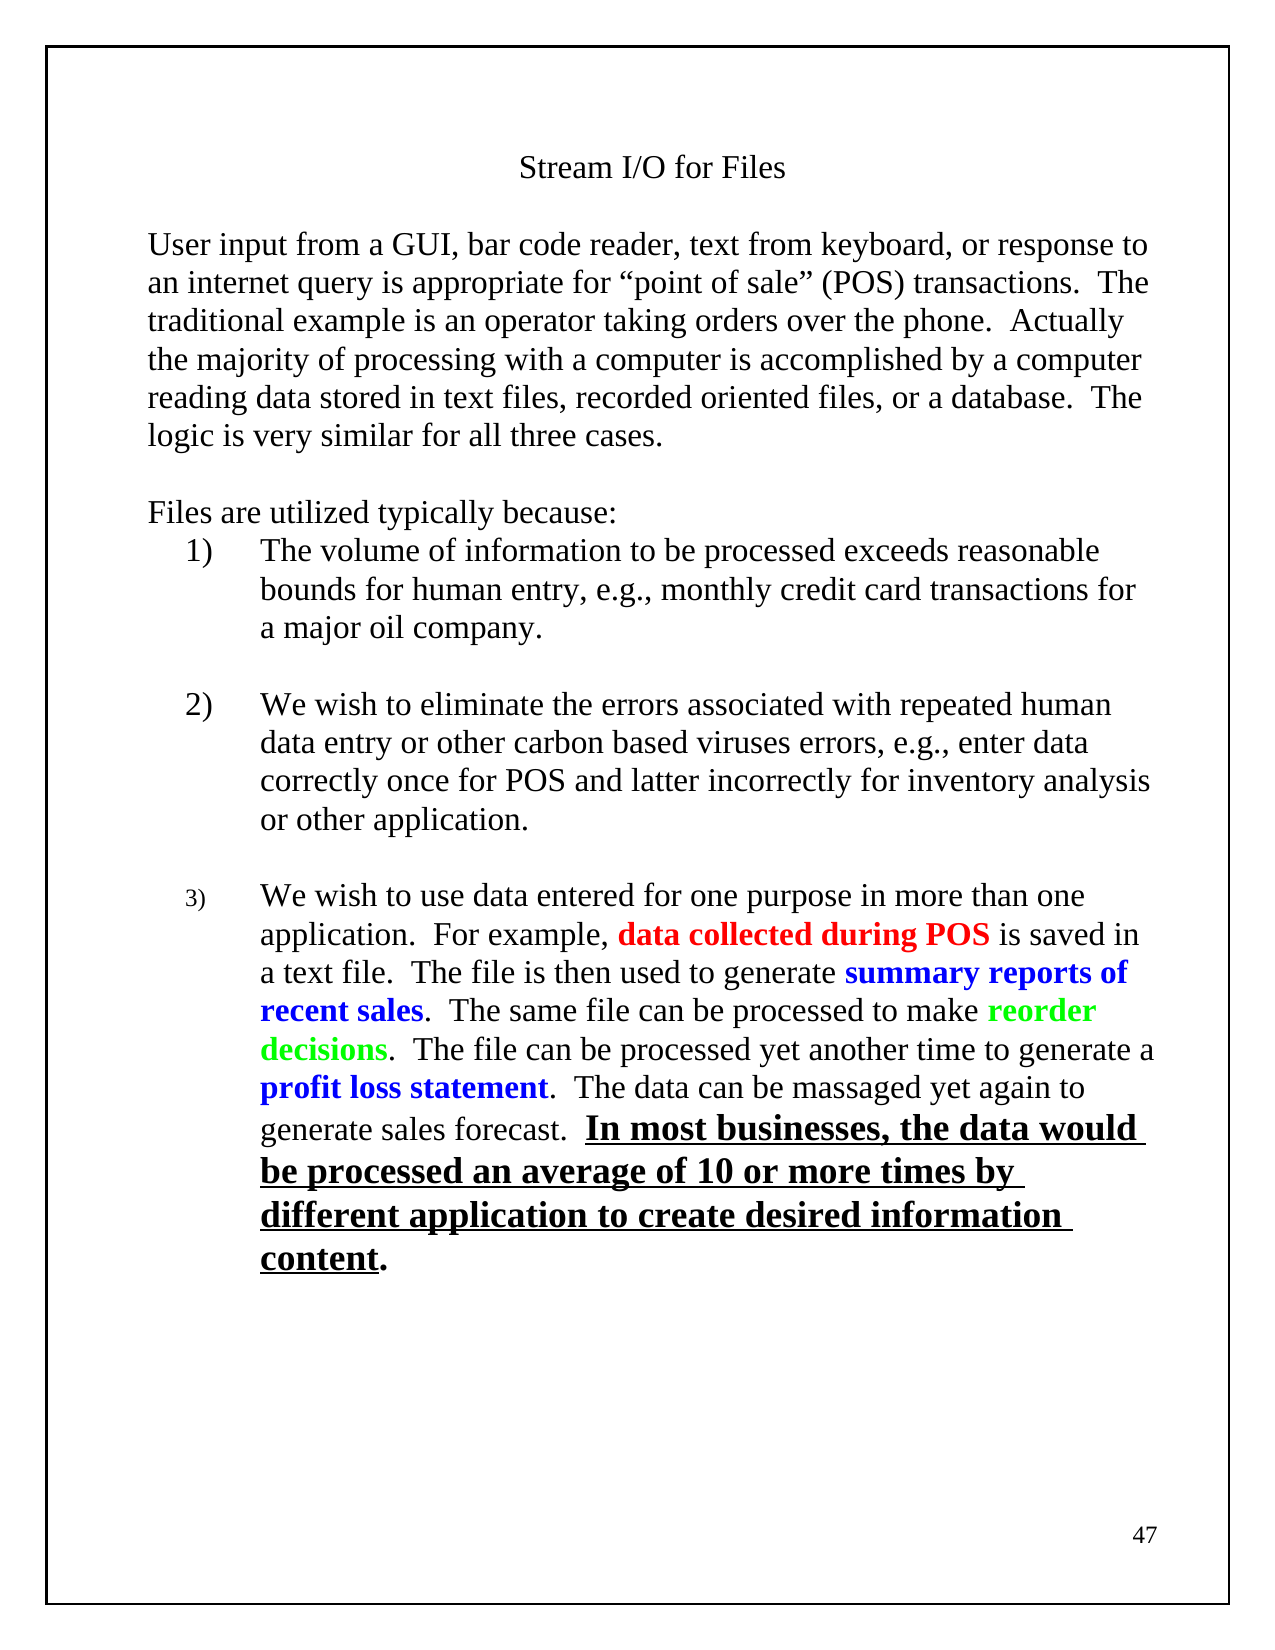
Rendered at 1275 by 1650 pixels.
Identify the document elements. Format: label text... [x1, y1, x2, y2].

list We wish to use data entered for one purpose in more than one application. For example, data collected during POS is saved in a text file. The file is then used to generate summary reports of recent sales. The same file can be processed to make reorder decisions. The file can be processed yet another time to generate a profit loss statement. The data can be massaged yet again to generate sales forecast. In most businesses, the data would be processed an average of 10 or more times by different application to create desired information content. [185, 876, 1158, 1278]
text Files are utilized typically because: [147, 492, 1158, 531]
text Stream I/O for Files [147, 147, 1158, 186]
list The volume of information to be processed exceeds reasonable bounds for human entry, e.g., monthly credit card transactions for a major oil company. [185, 531, 1158, 646]
list We wish to eliminate the errors associated with repeated human data entry or other carbon based viruses errors, e.g., enter data correctly once for POS and latter incorrectly for inventory analysis or other application. [185, 684, 1158, 837]
text User input from a GUI, bar code reader, text from keyboard, or response to an internet query is appropriate for “point of sale” (POS) transactions. The traditional example is an operator taking orders over the phone. Actually the majority of processing with a computer is accomplished by a computer reading data stored in text files, recorded oriented files, or a database. The logic is very similar for all three cases. [147, 224, 1158, 454]
